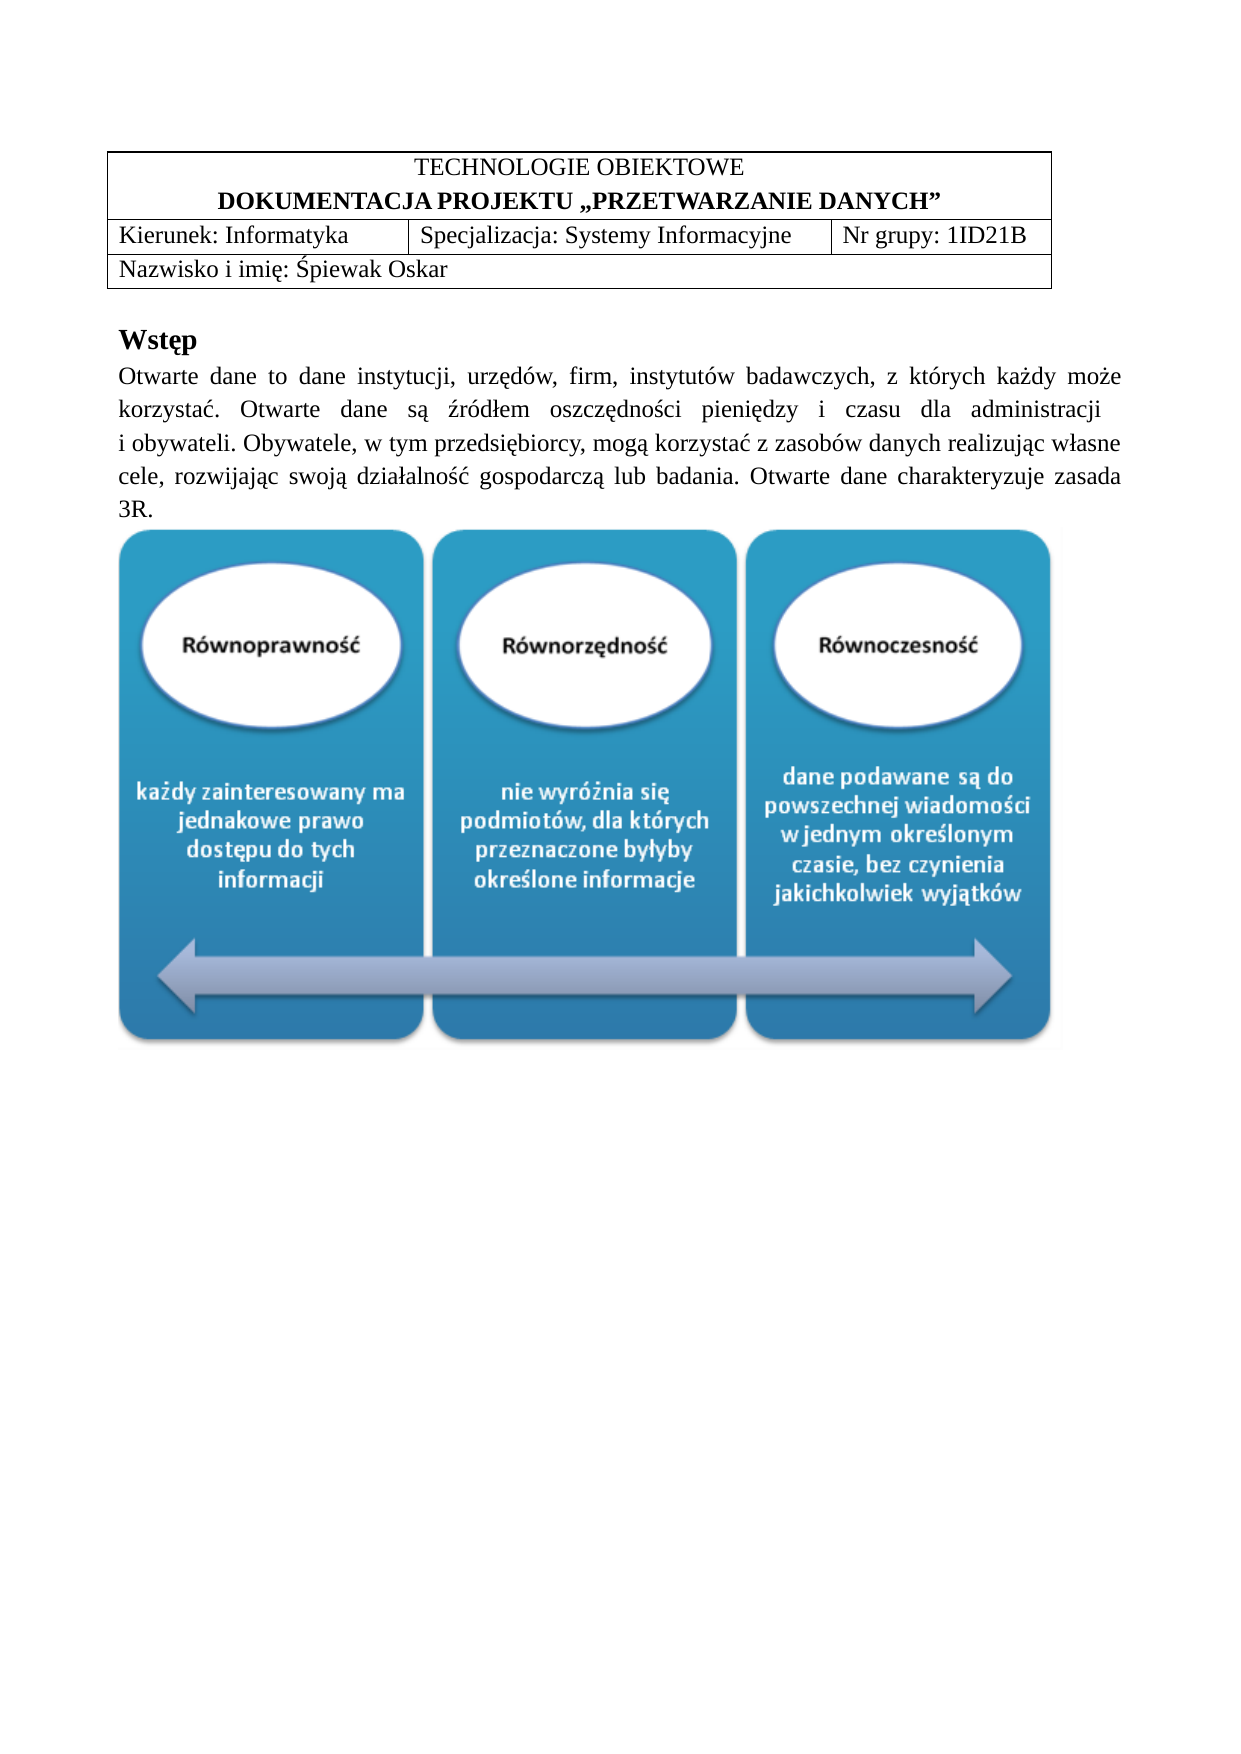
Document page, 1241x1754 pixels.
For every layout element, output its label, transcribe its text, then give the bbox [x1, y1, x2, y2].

picture [118, 527, 1064, 1050]
table_cell Nr grupy: 1ID21B [832, 220, 1051, 253]
table_cell Kierunek: Informatyka [108, 220, 408, 253]
text Wstęp [118, 322, 1122, 356]
text Otwarte dane to dane instytucji, urzędów, firm, instytutów badawczych, z których każdy może korzystać. Otwarte dane są źródłem oszczędności pieniędzy i czasu dla administracji i obywateli. Obywatele, w tym przedsiębiorcy, mogą korzystać z zasobów danych realizując własne cele, rozwijając swoją działalność gospodarczą lub badania. Otwarte dane charakteryzuje zasada 3R. [118, 361, 1122, 523]
table_cell Nazwisko i imię: Śpiewak Oskar [108, 255, 1051, 288]
table_cell Specjalizacja: Systemy Informacyjne [409, 220, 831, 253]
table_header TECHNOLOGIE OBIEKTOWE DOKUMENTACJA PROJEKTU „PRZETWARZANIE DANYCH” [108, 153, 1051, 219]
